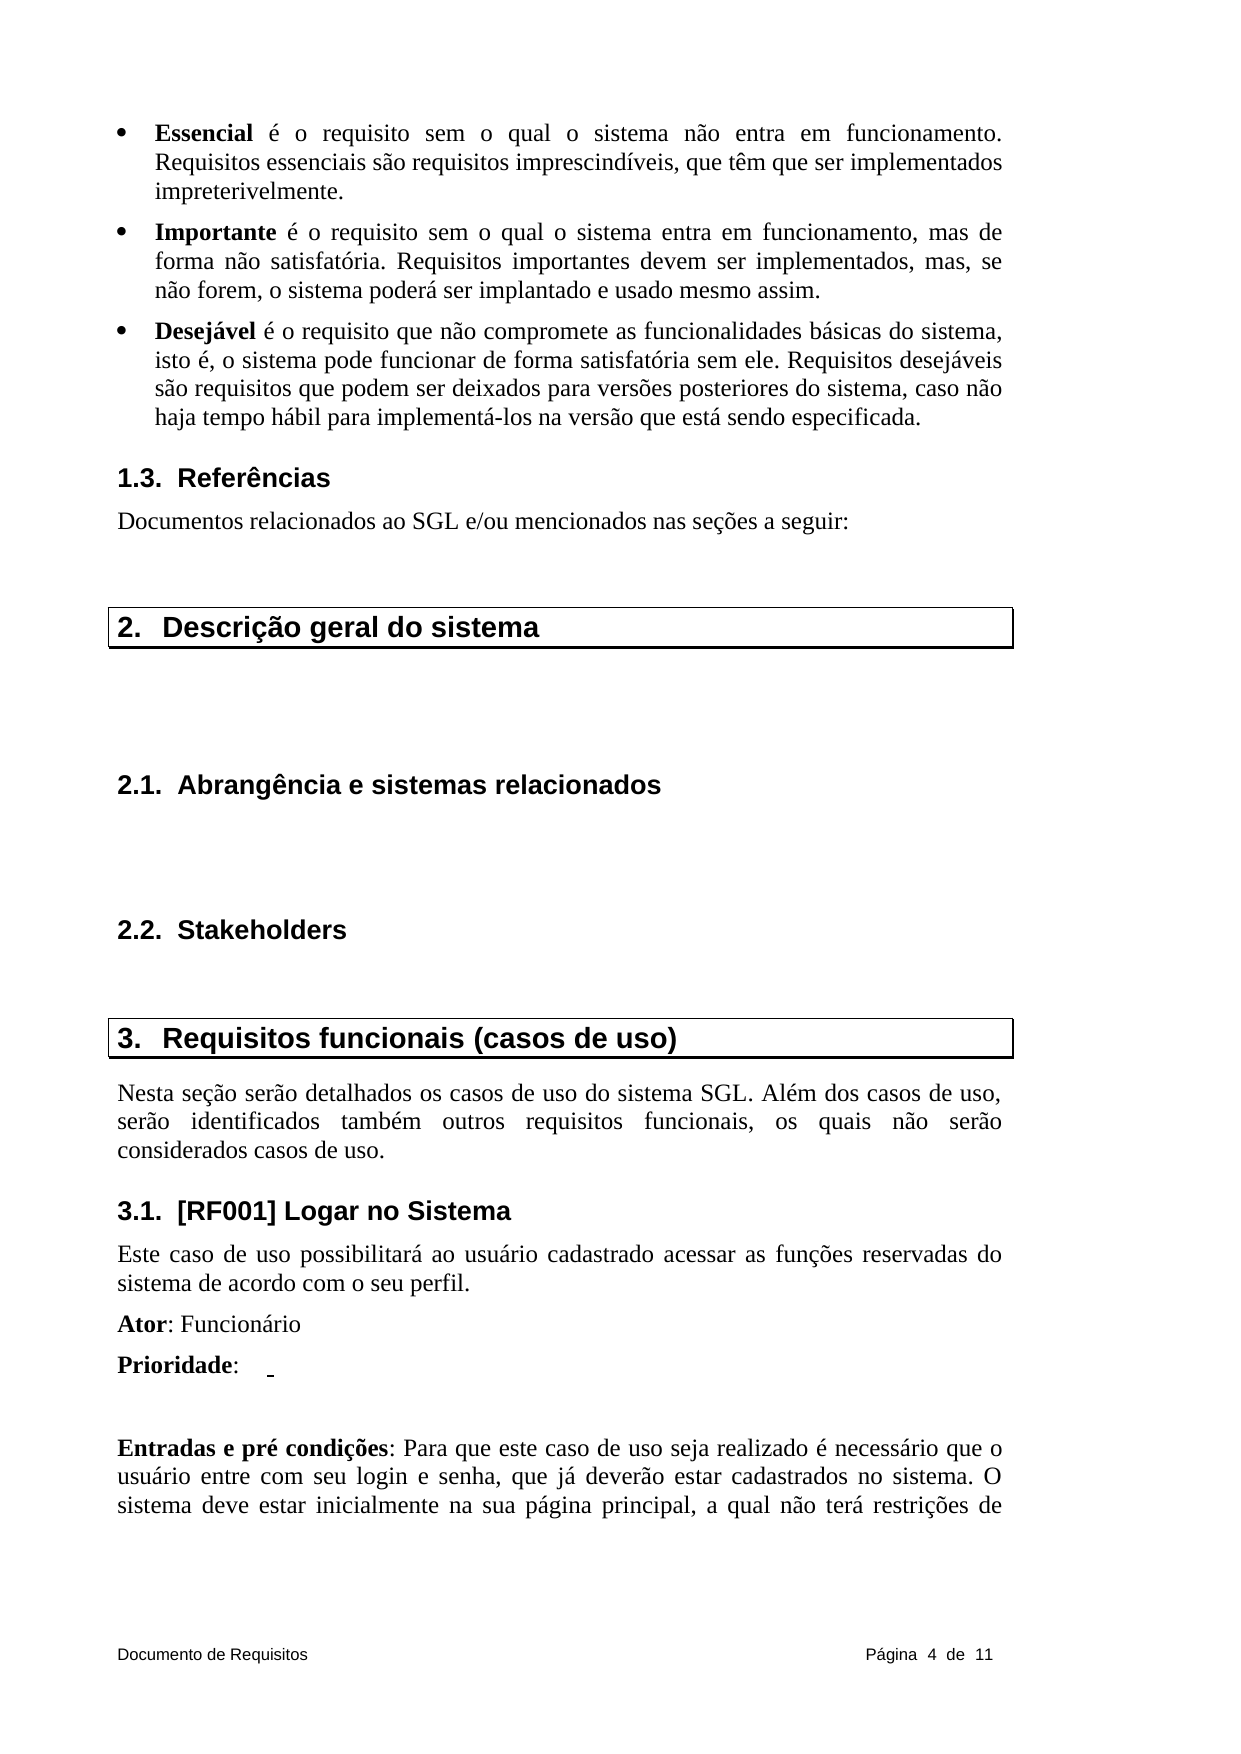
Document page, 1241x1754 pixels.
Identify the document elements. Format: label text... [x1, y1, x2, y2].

subtitle Descrição geral do sistema [109, 608, 1012, 646]
text Este caso de uso possibilitará ao usuário cadastrado acessar as funções reservadas do sistema de acordo com o seu perfil. [117, 1239, 1003, 1296]
text Ator: Funcionário [117, 1309, 1003, 1338]
list Desejável é o requisito que não compromete as funcionalidades básicas do sistema, isto é, o sistema pode funcionar de forma satisfatória sem ele. Requisitos desejáveis são requisitos que podem ser deixados para versões posteriores do sistema, caso não haja tempo hábil para implementá-los na versão que está sendo especificada. [117, 316, 1003, 431]
list Essencial é o requisito sem o qual o sistema não entra em funcionamento. Requisitos essenciais são requisitos imprescindíveis, que têm que ser implementados impreterivelmente. [117, 118, 1003, 205]
text Nesta seção serão detalhados os casos de uso do sistema SGL. Além dos casos de uso, serão identificados também outros requisitos funcionais, os quais não serão considerados casos de uso. [117, 1078, 1003, 1164]
text Prioridade: [117, 1350, 1003, 1379]
subtitle Referências [117, 462, 1003, 493]
subtitle Abrangência e sistemas relacionados [117, 769, 1003, 800]
text Entradas e pré condições: Para que este caso de uso seja realizado é necessário que o usuário entre com seu login e senha, que já deverão estar cadastrados no sistema. O sistema deve estar inicialmente na sua página principal, a qual não terá restrições de [117, 1433, 1003, 1519]
list Importante é o requisito sem o qual o sistema entra em funcionamento, mas de forma não satisfatória. Requisitos importantes devem ser implementados, mas, se não forem, o sistema poderá ser implantado e usado mesmo assim. [117, 217, 1003, 303]
text Documentos relacionados ao SGL e/ou mencionados nas seções a seguir: [117, 506, 1003, 535]
subtitle Stakeholders [117, 914, 1003, 945]
subtitle Requisitos funcionais (casos de uso) [109, 1019, 1012, 1056]
subtitle [RF001] Logar no Sistema [117, 1195, 1003, 1226]
